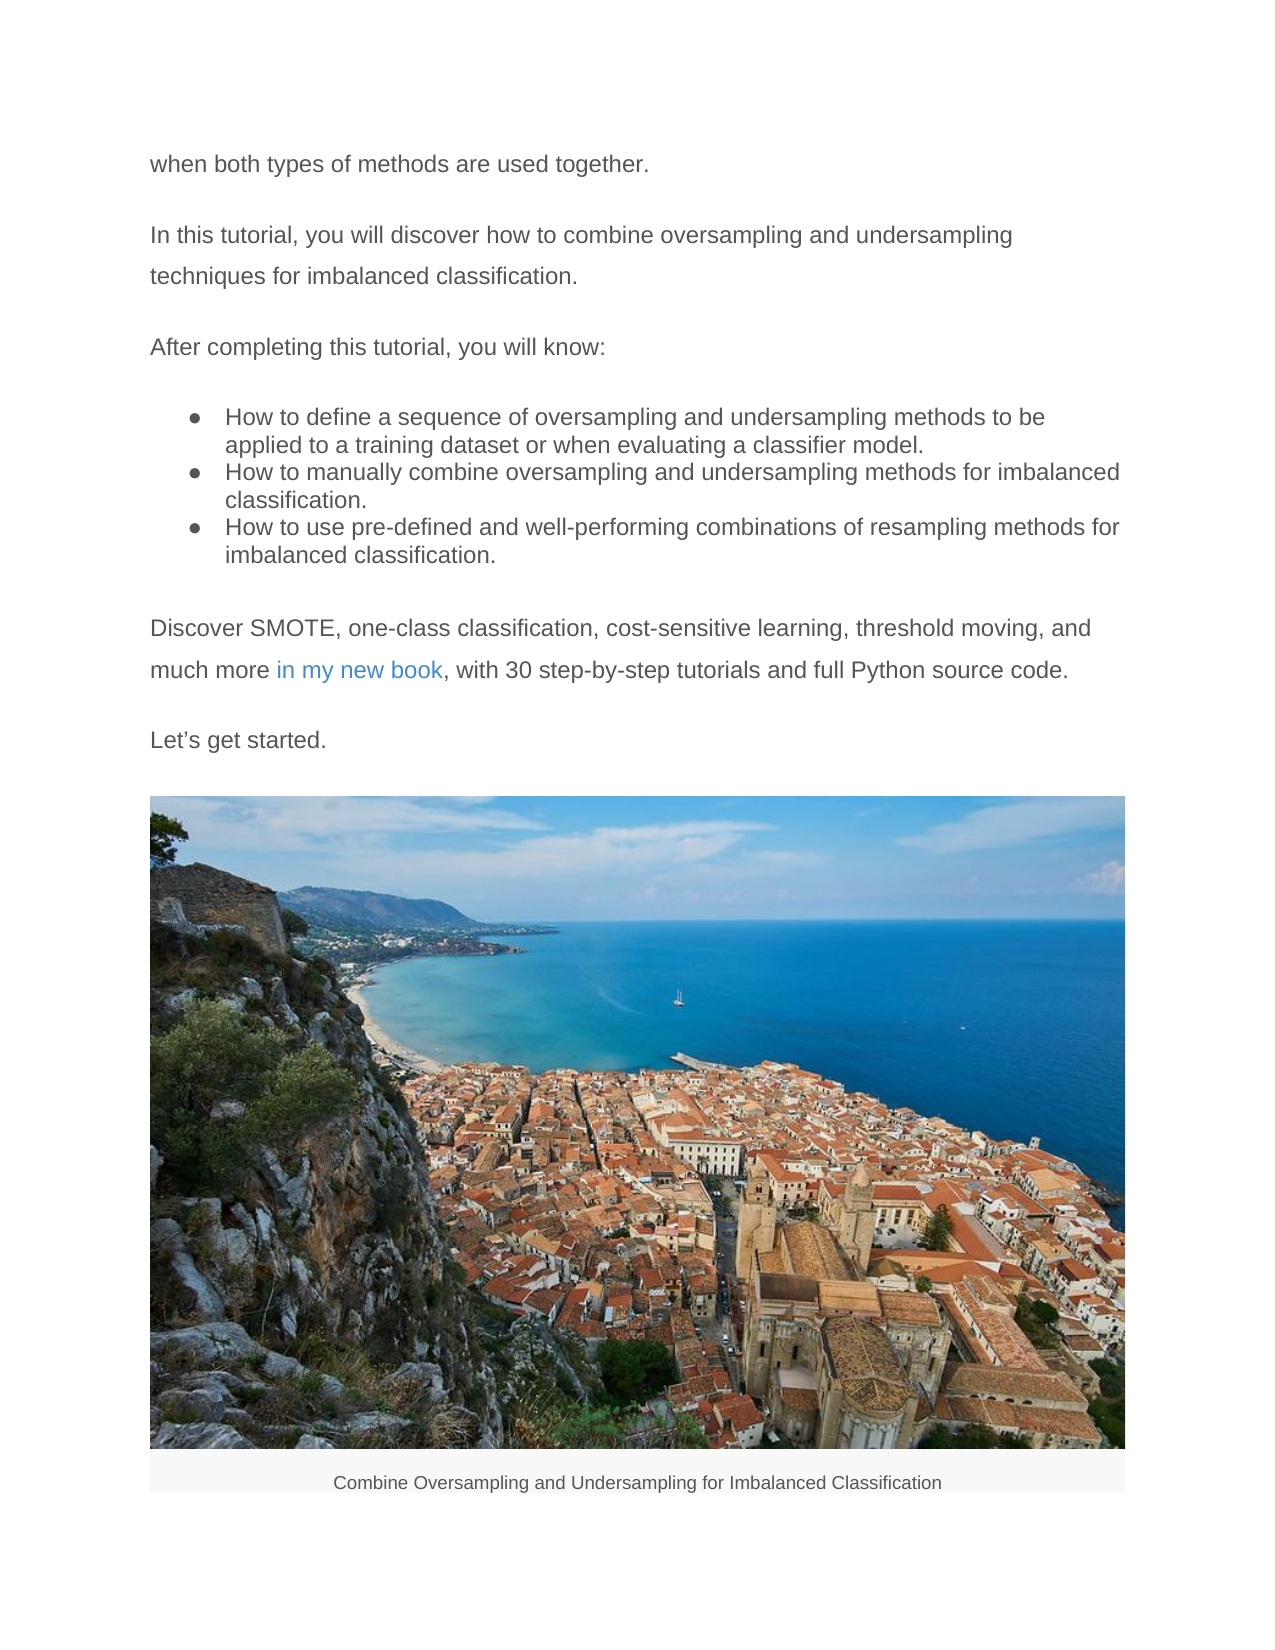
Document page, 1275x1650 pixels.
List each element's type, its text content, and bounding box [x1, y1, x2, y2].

text when both types of methods are used together. [150, 150, 1125, 178]
text In this tutorial, you will discover how to combine oversampling and undersampling techniques for imbalanced classification. [150, 221, 1125, 289]
text Discover SMOTE, one-class classification, cost-sensitive learning, threshold moving, and much more in my new book, with 30 step-by-step tutorials and full Python source code. [150, 614, 1125, 683]
list How to manually combine oversampling and undersampling methods for imbalanced classification. [187, 458, 1125, 513]
picture [150, 796, 1125, 1449]
text Let’s get started. [150, 726, 1125, 754]
text After completing this tutorial, you will know: [150, 332, 1125, 360]
list How to use pre-defined and well-performing combinations of resampling methods for imbalanced classification. [187, 513, 1125, 568]
list How to define a sequence of oversampling and undersampling methods to be applied to a training dataset or when evaluating a classifier model. [187, 403, 1125, 458]
text Combine Oversampling and Undersampling for Imbalanced Classification [150, 1472, 1125, 1493]
